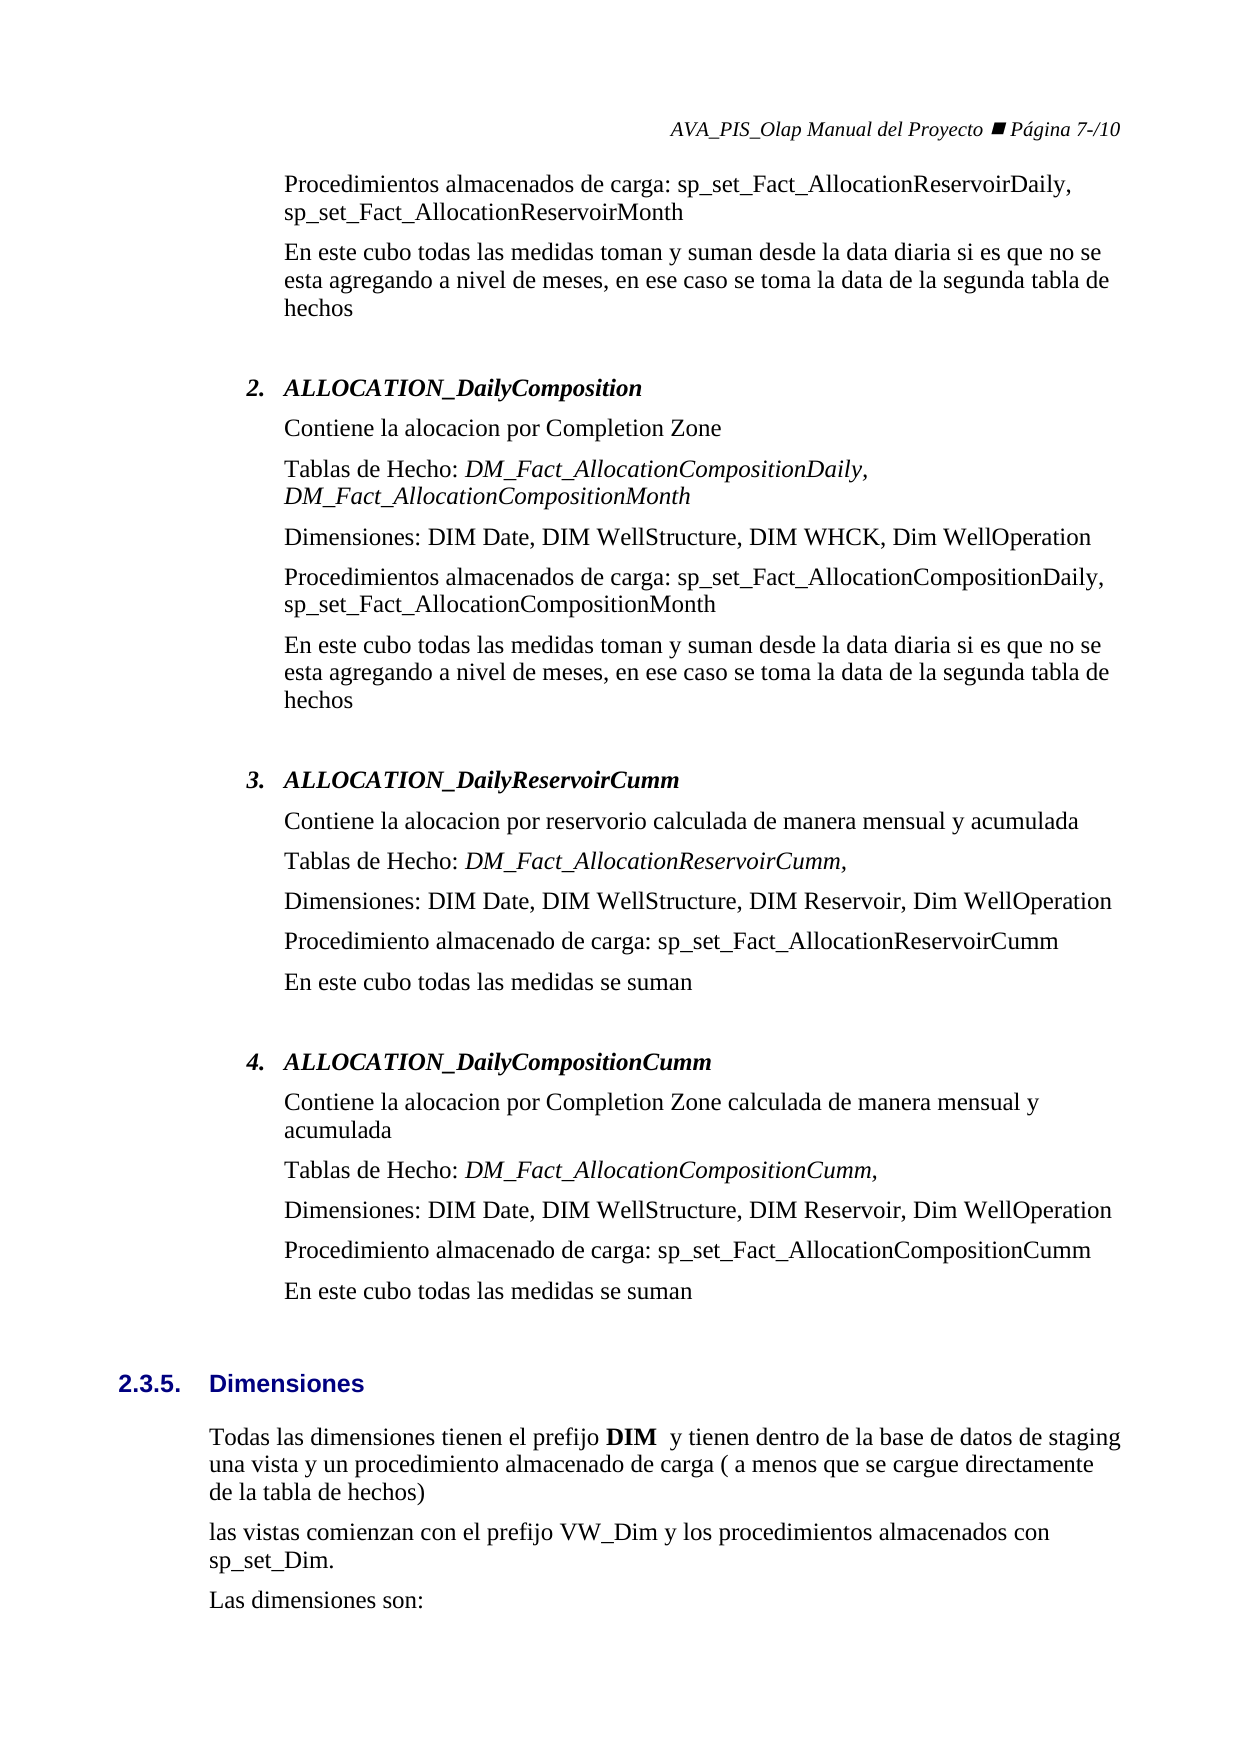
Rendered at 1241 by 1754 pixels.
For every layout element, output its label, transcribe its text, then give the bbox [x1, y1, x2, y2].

list En este cubo todas las medidas toman y suman desde la data diaria si es que no se esta agregando a nivel de meses, en ese caso se toma la data de la segunda tabla de hechos [246, 238, 1122, 322]
list En este cubo todas las medidas se suman [246, 1277, 1122, 1304]
text Todas las dimensiones tienen el prefijo DIM y tienen dentro de la base de datos de staging una vista y un procedimiento almacenado de carga ( a menos que se cargue directamente de la tabla de hechos) [209, 1423, 1122, 1506]
list ALLOCATION_DailyComposition [246, 374, 1122, 402]
list Dimensiones: DIM Date, DIM WellStructure, DIM Reservoir, Dim WellOperation [246, 887, 1122, 915]
text las vistas comienzan con el prefijo VW_Dim y los procedimientos almacenados con sp_set_Dim. [209, 1518, 1122, 1574]
list Procedimiento almacenado de carga: sp_set_Fact_AllocationCompositionCumm [246, 1237, 1122, 1264]
list Procedimiento almacenado de carga: sp_set_Fact_AllocationReservoirCumm [246, 927, 1122, 955]
list Contiene la alocacion por Completion Zone [246, 414, 1122, 442]
list Tablas de Hecho: DM_Fact_AllocationReservoirCumm, [246, 847, 1122, 875]
text Las dimensiones son: [209, 1586, 1122, 1614]
subtitle Dimensiones [118, 1370, 1122, 1398]
list Tablas de Hecho: DM_Fact_AllocationCompositionDaily, DM_Fact_AllocationCompositionMonth [246, 455, 1122, 510]
list En este cubo todas las medidas toman y suman desde la data diaria si es que no se esta agregando a nivel de meses, en ese caso se toma la data de la segunda tabla de hechos [246, 631, 1122, 714]
list Procedimientos almacenados de carga: sp_set_Fact_AllocationCompositionDaily, sp_set_Fact_AllocationCompositionMonth [246, 563, 1122, 618]
list ALLOCATION_DailyReservoirCumm [246, 767, 1122, 794]
list ALLOCATION_DailyCompositionCumm [246, 1048, 1122, 1076]
list En este cubo todas las medidas se suman [246, 968, 1122, 995]
list Tablas de Hecho: DM_Fact_AllocationCompositionCumm, [246, 1156, 1122, 1184]
list Procedimientos almacenados de carga: sp_set_Fact_AllocationReservoirDaily, sp_set_Fact_AllocationReservoirMonth [246, 171, 1122, 226]
list Contiene la alocacion por reservorio calculada de manera mensual y acumulada [246, 807, 1122, 834]
list Dimensiones: DIM Date, DIM WellStructure, DIM Reservoir, Dim WellOperation [246, 1196, 1122, 1224]
list Dimensiones: DIM Date, DIM WellStructure, DIM WHCK, Dim WellOperation [246, 523, 1122, 550]
list Contiene la alocacion por Completion Zone calculada de manera mensual y acumulada [246, 1088, 1122, 1144]
